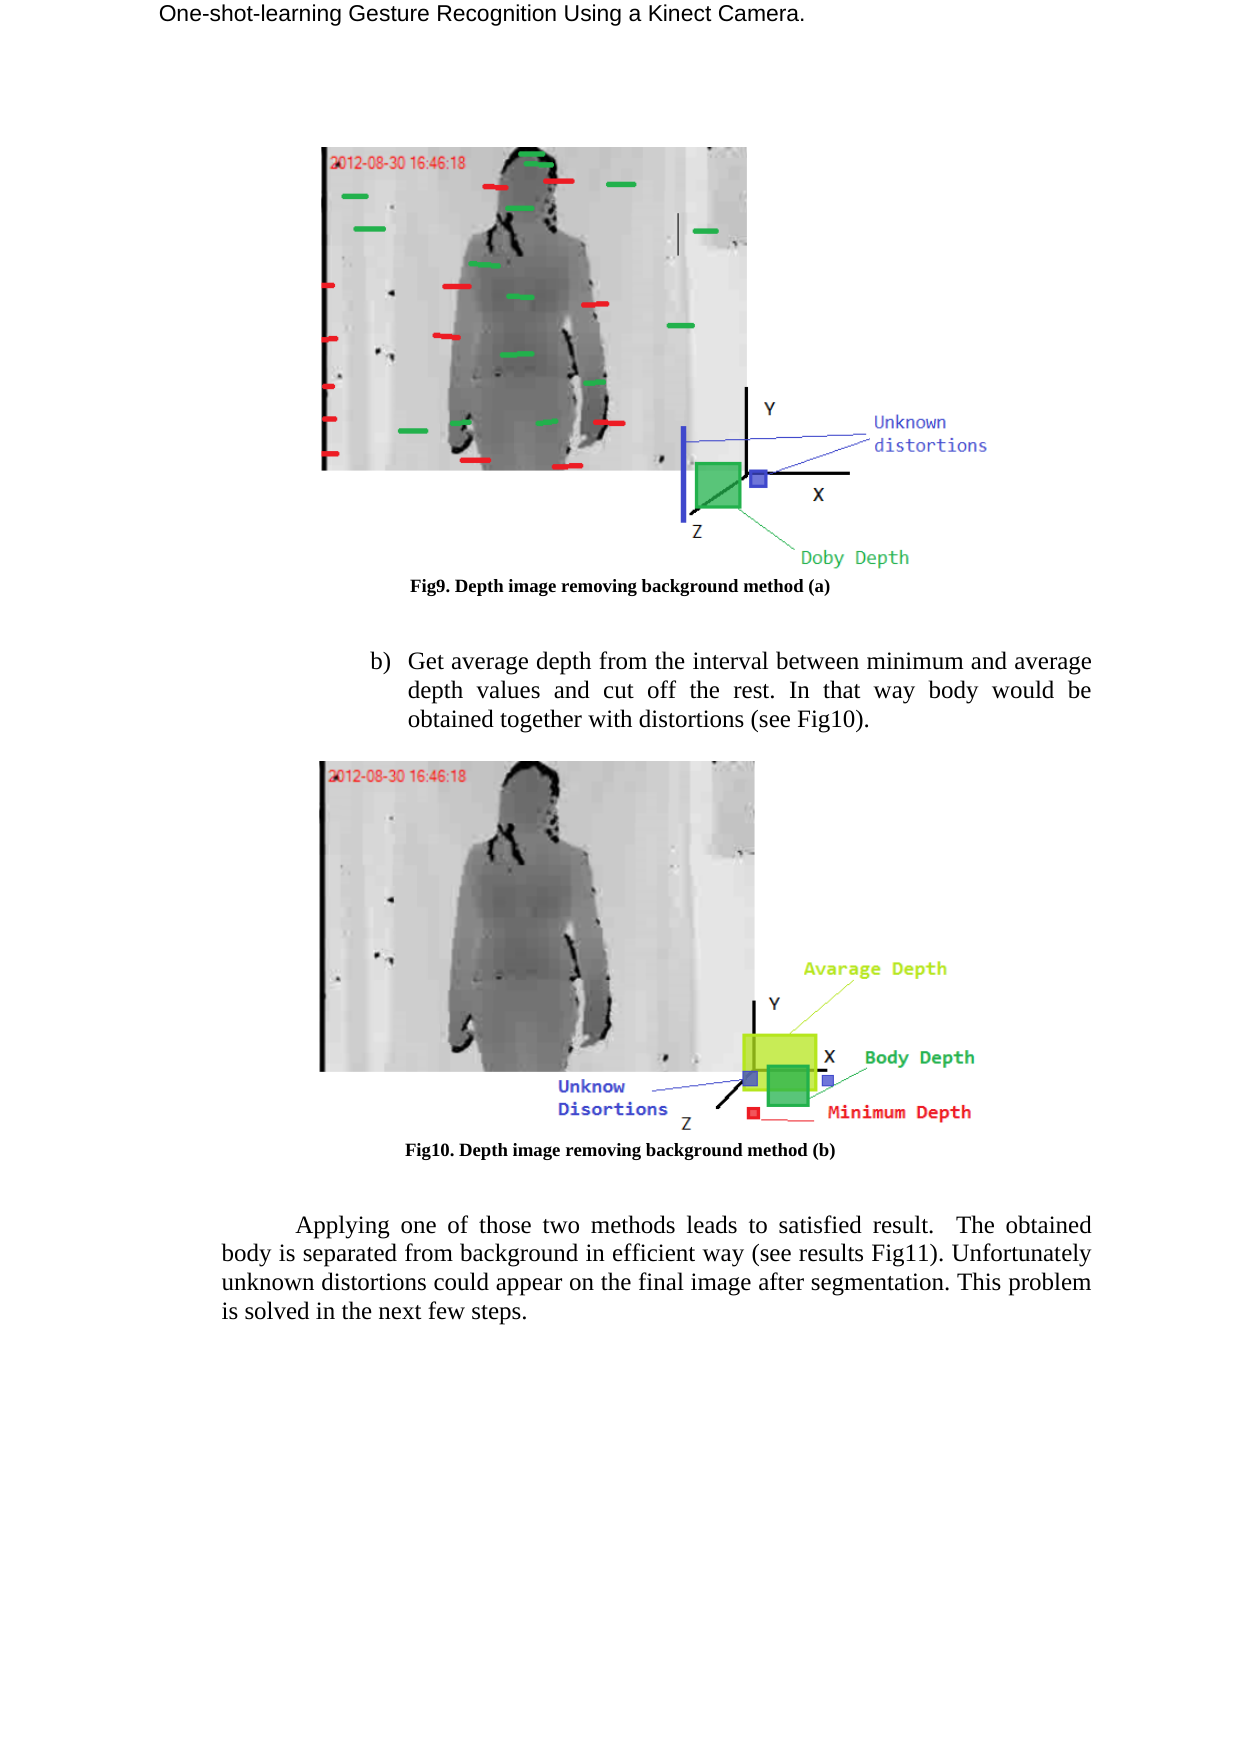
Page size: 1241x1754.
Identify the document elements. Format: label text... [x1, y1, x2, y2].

text Fig9. Depth image removing background method (a) [148, 575, 1093, 597]
text Applying one of those two methods leads to satisfied result. The obtained body is separated from background in efficient way (see results Fig11). Unfortunately unknown distortions could appear on the final image after segmentation. This problem is solved in the next few steps. [221, 1210, 1093, 1325]
text Fig10. Depth image removing background method (b) [148, 1139, 1093, 1160]
list Get average depth from the interval between minimum and average depth values and cut off the rest. In that way body would be obtained together with distortions (see Fig10). [370, 646, 1093, 732]
